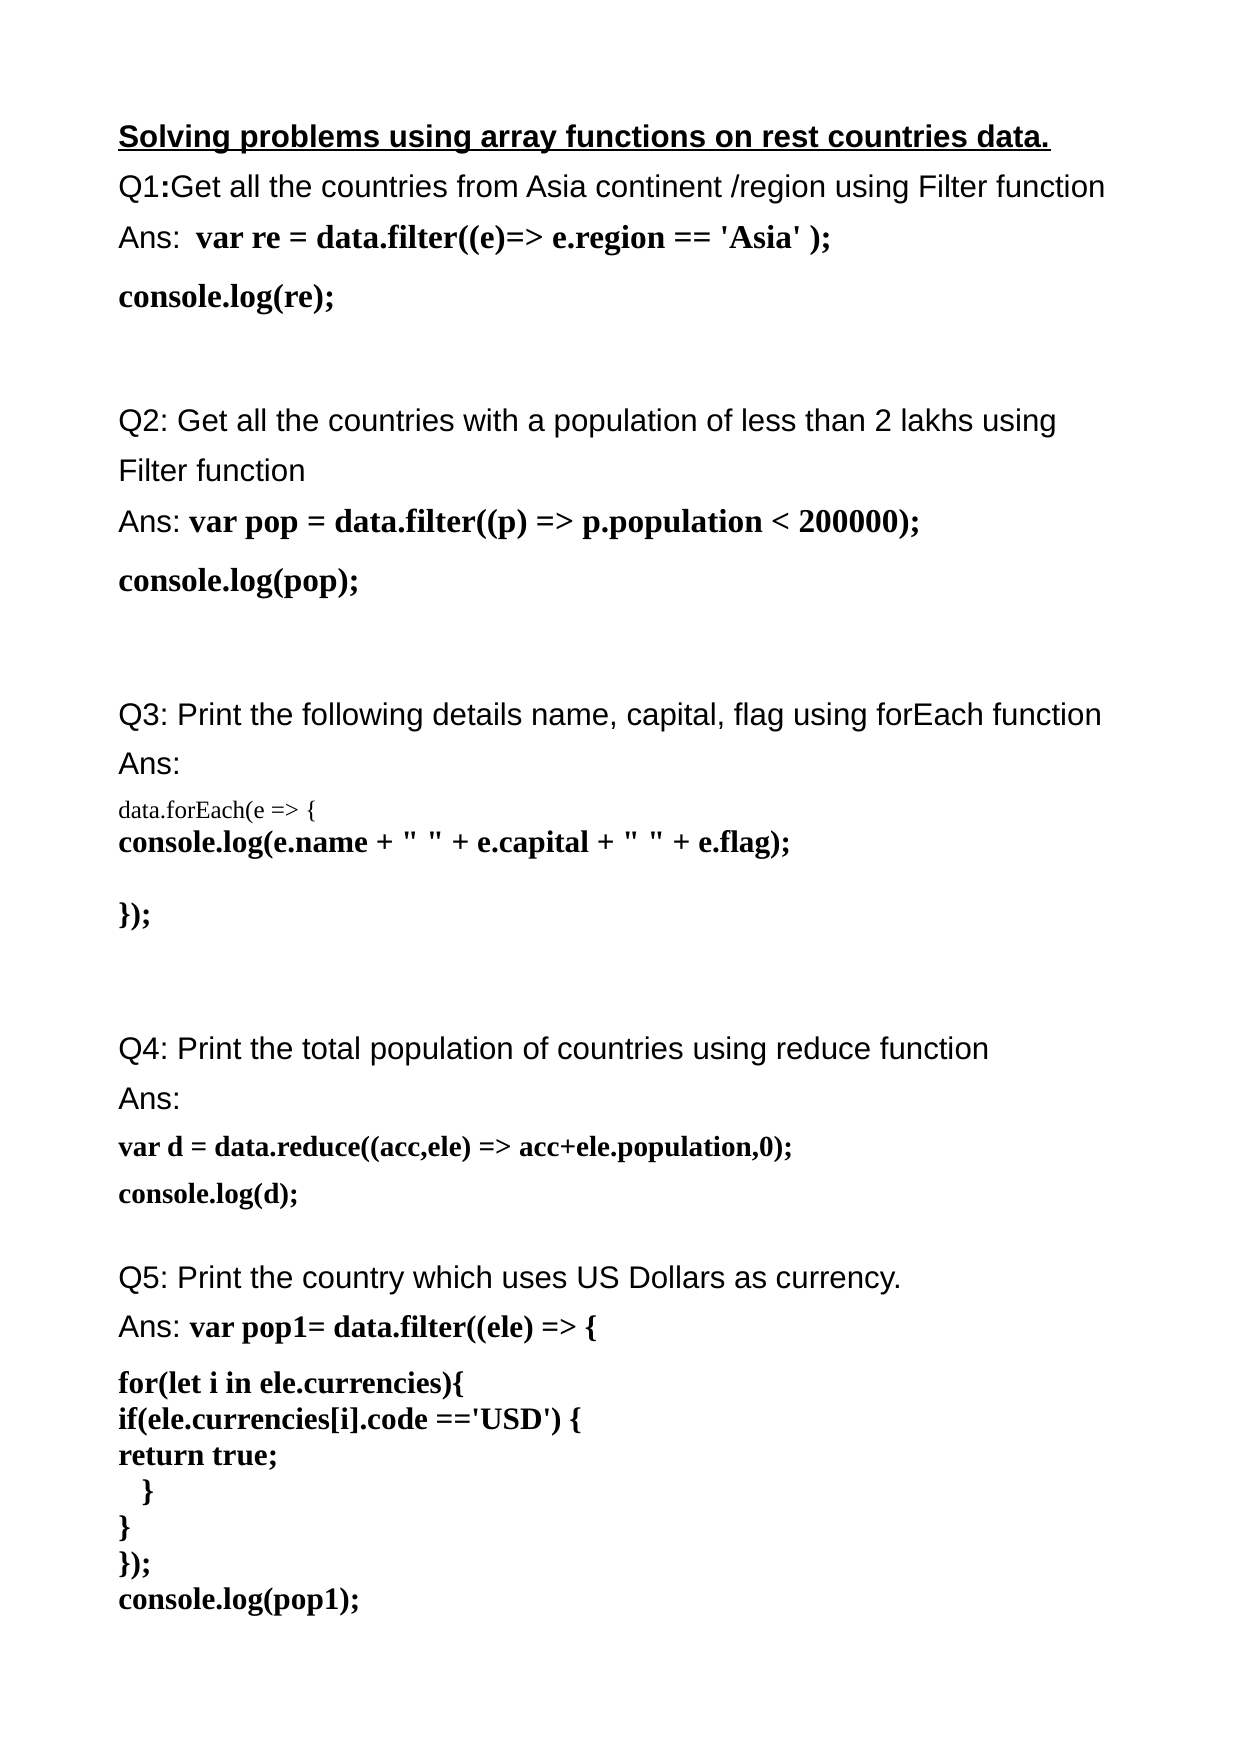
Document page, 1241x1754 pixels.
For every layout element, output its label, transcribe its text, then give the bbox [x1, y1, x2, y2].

text console.log(pop); [118, 560, 1122, 598]
text Ans: var pop1= data.filter((ele) => { [118, 1308, 1122, 1345]
text } [118, 1508, 1122, 1544]
text var d = data.reduce((acc,ele) => acc+ele.population,0); [118, 1129, 1122, 1163]
text }); [118, 1544, 1122, 1580]
text Q5: Print the country which uses US Dollars as currency. [118, 1259, 1122, 1295]
text console.log(d); [118, 1176, 1122, 1209]
text if(ele.currencies[i].code =='USD') { [118, 1401, 1122, 1437]
text Q4: Print the total population of countries using reduce function [118, 1030, 1122, 1066]
text Q2: Get all the countries with a population of less than 2 lakhs using Filter function [118, 402, 1122, 488]
text for(let i in ele.currencies){ [118, 1365, 1122, 1401]
text Solving problems using array functions on rest countries data. [118, 118, 1122, 154]
text Q3: Print the following details name, capital, flag using forEach function [118, 696, 1122, 731]
text Ans: var pop = data.filter((p) => p.population < 200000); [118, 501, 1122, 540]
text console.log(re); [118, 276, 1122, 314]
text Ans: [118, 745, 1122, 781]
text console.log(e.name + " " + e.capital + " " + e.flag); [118, 823, 1122, 859]
text return true; [118, 1437, 1122, 1472]
text Q1:Get all the countries from Asia continent /region using Filter function [118, 168, 1122, 204]
text Ans: [118, 1080, 1122, 1116]
text }); [118, 895, 1122, 931]
text } [118, 1472, 1122, 1508]
text Ans: var re = data.filter((e)=> e.region == 'Asia' ); [118, 217, 1122, 256]
text console.log(pop1); [118, 1580, 1122, 1616]
text data.forEach(e => { [118, 795, 1122, 823]
